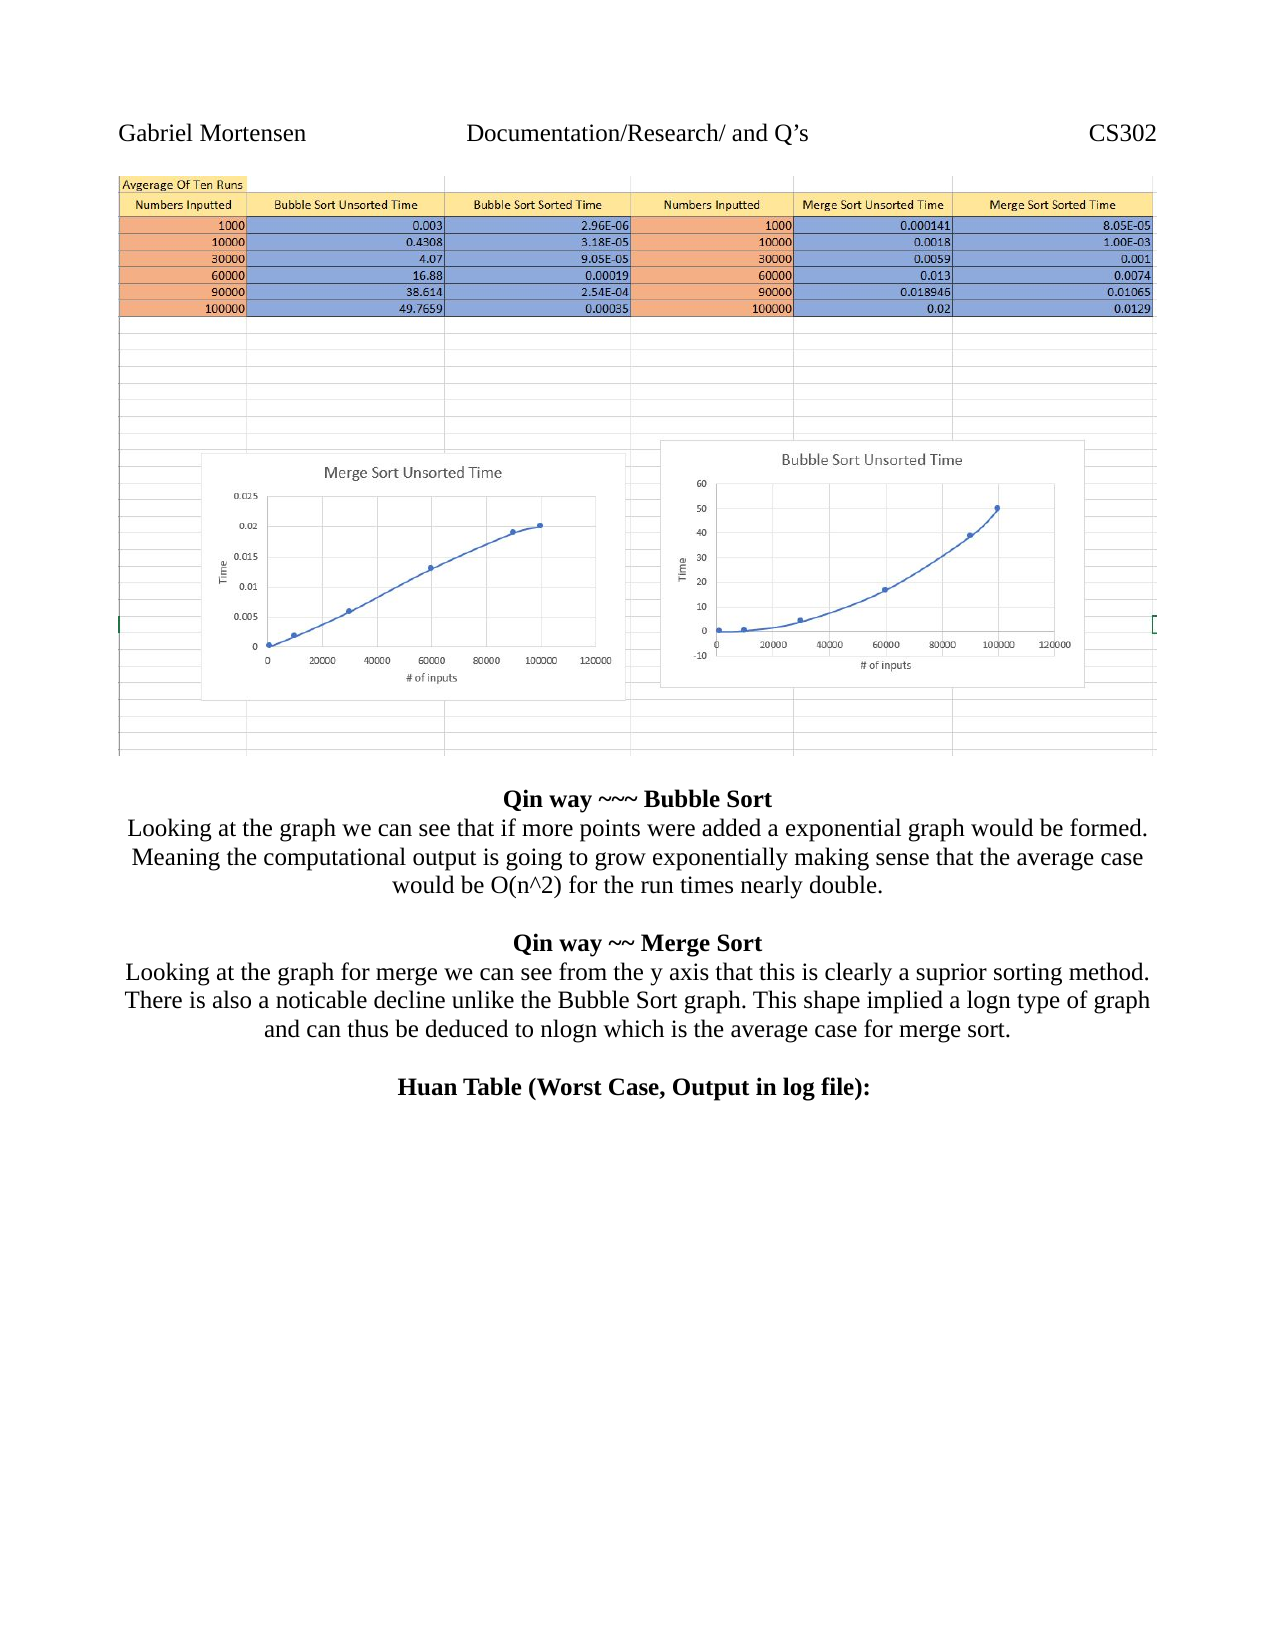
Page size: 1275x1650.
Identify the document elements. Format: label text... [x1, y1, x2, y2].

picture [118, 176, 1157, 756]
text Looking at the graph for merge we can see from the y axis that this is clearly a suprior sorting method. There is also a noticable decline unlike the Bubble Sort graph. This shape implied a logn type of graph and can thus be deduced to nlogn which is the average case for merge sort. [118, 957, 1157, 1043]
text Qin way ~~~ Bubble Sort [118, 784, 1157, 813]
text Looking at the graph we can see that if more points were added a exponential graph would be formed. Meaning the computational output is going to grow exponentially making sense that the average case would be O(n^2) for the run times nearly double. [118, 813, 1157, 899]
text Qin way ~~ Merge Sort [118, 928, 1157, 957]
text Huan Table (Worst Case, Output in log file): [118, 1072, 1157, 1101]
